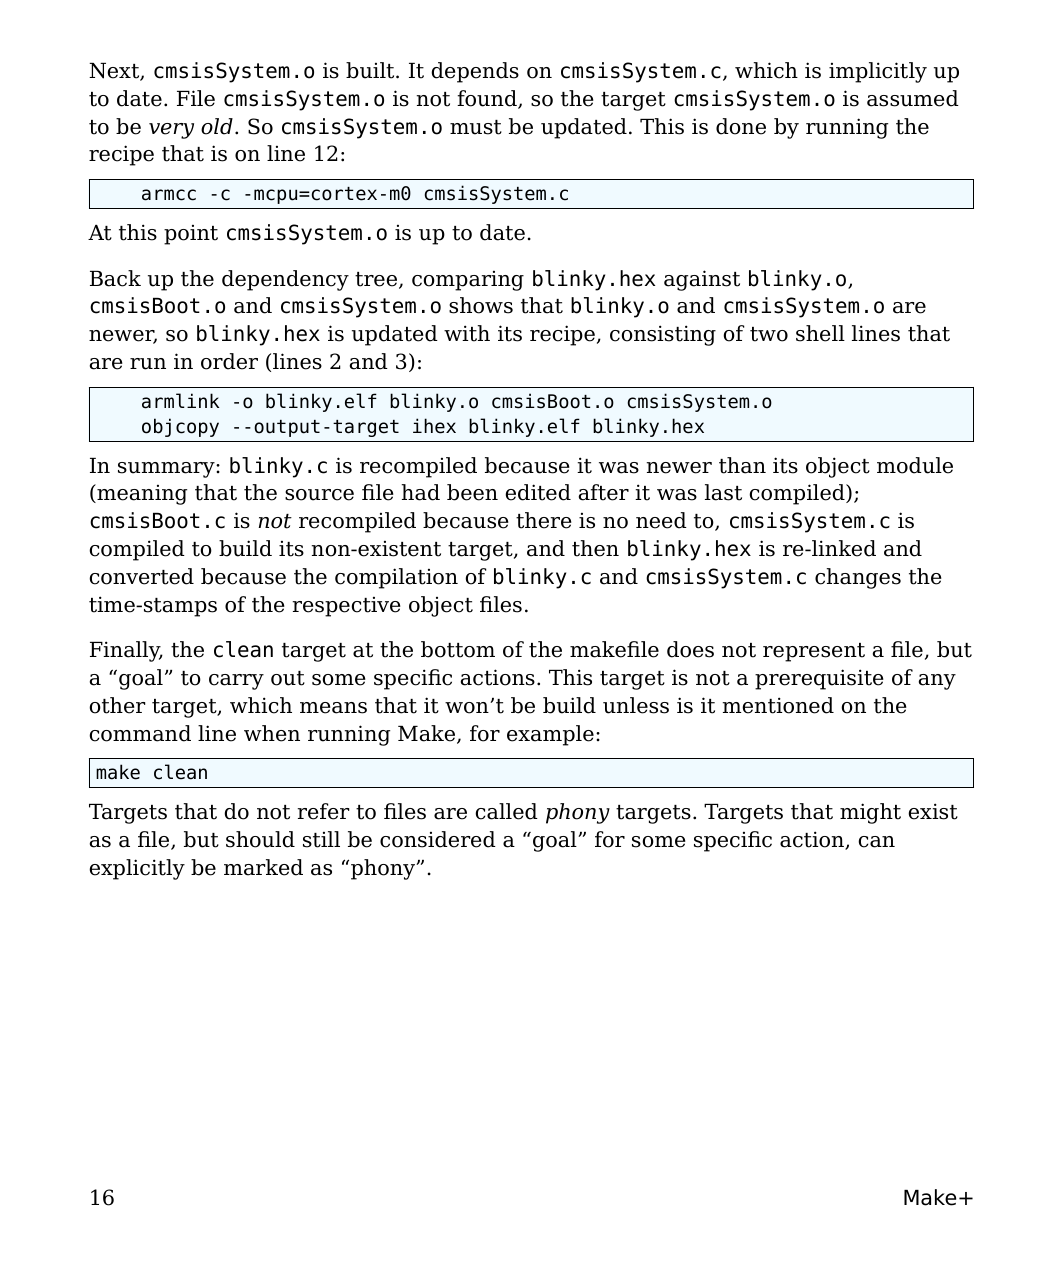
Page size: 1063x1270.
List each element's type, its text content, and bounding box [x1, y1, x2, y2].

text armcc -c -mcpu=cortex-m0 cmsisSystem.c [90, 180, 973, 208]
text objcopy --output-target ihex blinky.elf blinky.hex [90, 412, 973, 441]
text Next, cmsisSystem.o is built. It depends on cmsisSystem.c, which is implicitly up to date. File cmsisSystem.o is not found, so the target cmsisSystem.o is assumed to be very old. So cmsisSystem.o must be updated. This is done by running the recipe that is on line 12: [88, 59, 974, 167]
text In summary: blinky.c is recompiled because it was newer than its object module (meaning that the source file had been edited after it was last compiled); cmsisBoot.c is not recompiled because there is no need to, cmsisSystem.c is compiled to build its non-existent target, and then blinky.hex is re-linked and converted because the compilation of blinky.c and cmsisSystem.c changes the time-stamps of the respective object files. [88, 454, 974, 617]
text armlink -o blinky.elf blinky.o cmsisBoot.o cmsisSystem.o [90, 388, 973, 412]
text Finally, the clean target at the bottom of the makefile does not represent a file, but a “goal” to carry out some specific actions. This target is not a prerequisite of any other target, which means that it won’t be build unless is it mentioned on the command line when running Make, for example: [88, 638, 974, 746]
text Targets that do not refer to files are called phony targets. Targets that might exist as a file, but should still be considered a “goal” for some specific action, can explicitly be marked as “phony”. [88, 800, 974, 880]
text At this point cmsisSystem.o is up to date. [88, 221, 974, 245]
text Back up the dependency tree, comparing blinky.hex against blinky.o, cmsisBoot.o and cmsisSystem.o shows that blinky.o and cmsisSystem.o are newer, so blinky.hex is updated with its recipe, consisting of two shell lines that are run in order (lines 2 and 3): [88, 267, 974, 374]
text make clean [90, 759, 973, 787]
